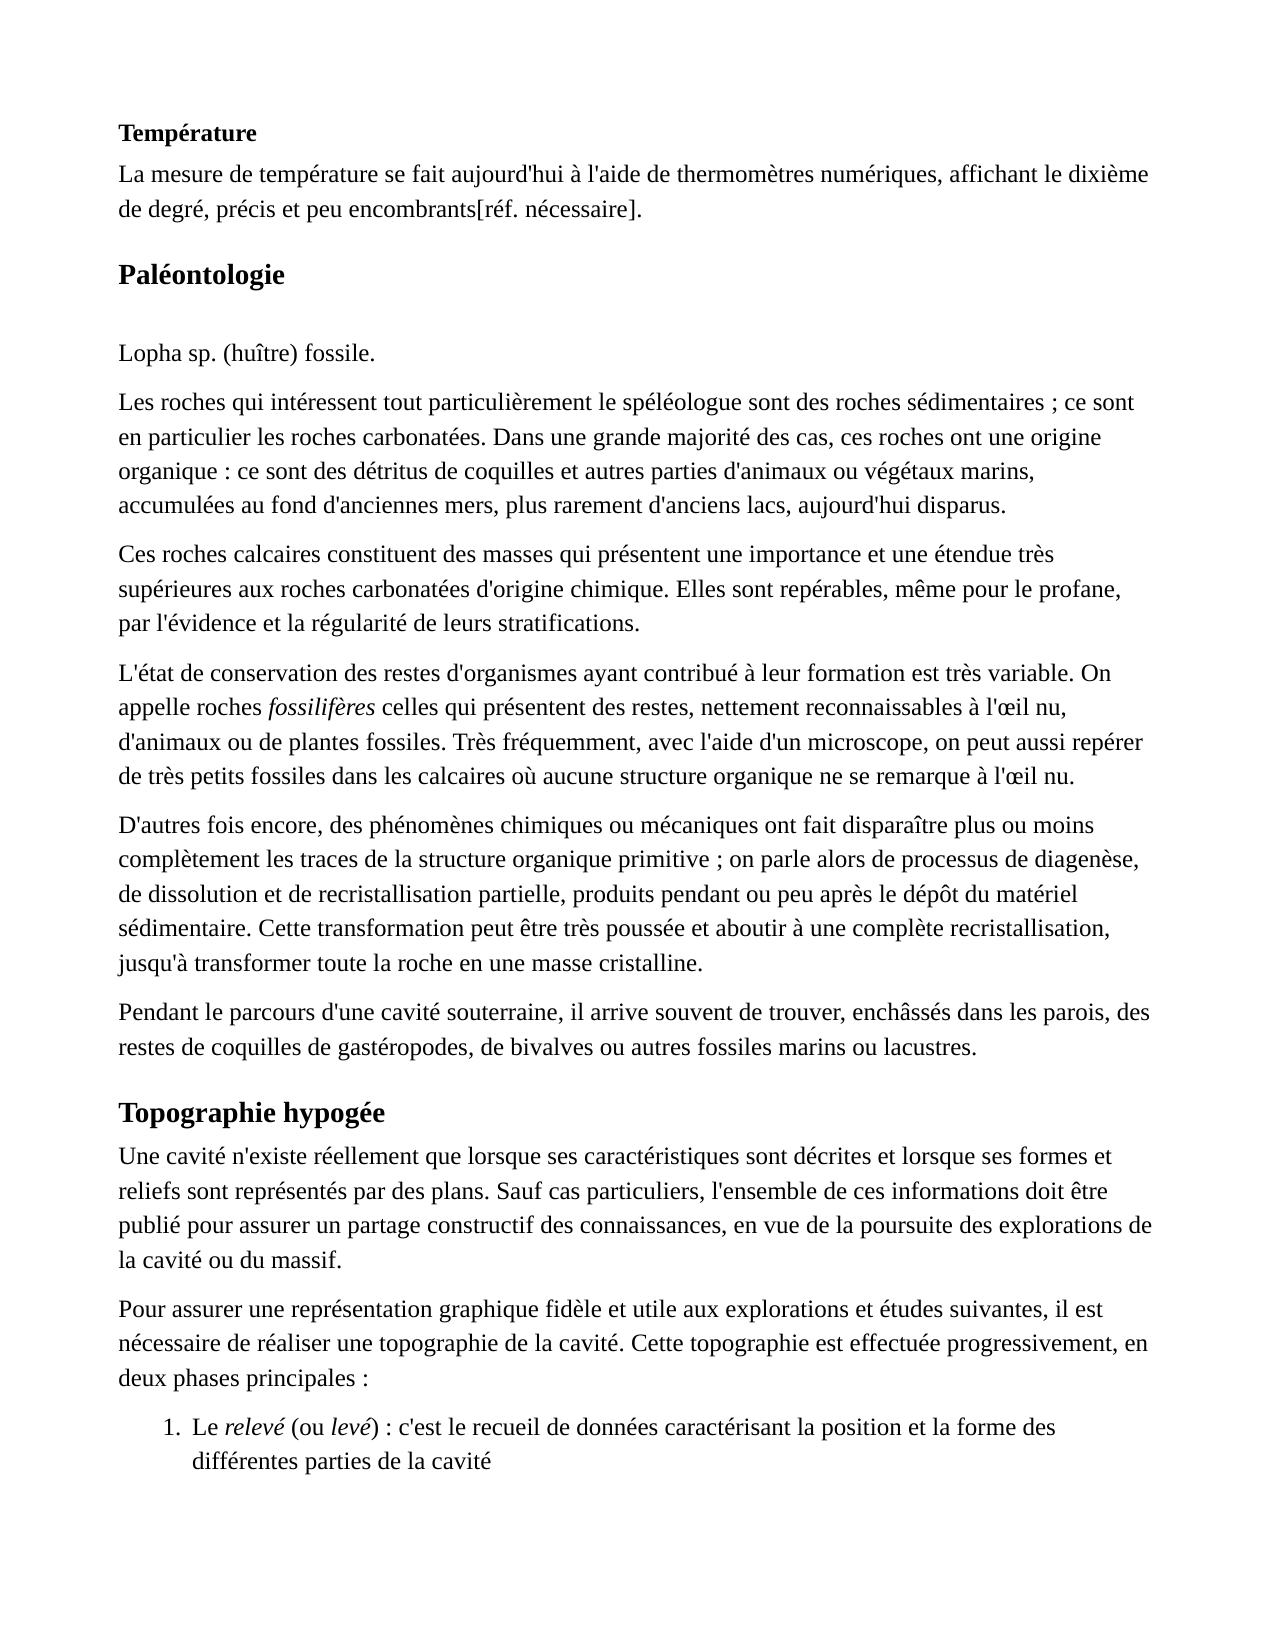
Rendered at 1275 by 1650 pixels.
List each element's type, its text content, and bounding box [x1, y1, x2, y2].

text Pour assurer une représentation graphique fidèle et utile aux explorations et études suivantes, il est nécessaire de réaliser une topographie de la cavité. Cette topographie est effectuée progressivement, en deux phases principales : [118, 1294, 1157, 1391]
text Ces roches calcaires constituent des masses qui présentent une importance et une étendue très supérieures aux roches carbonatées d'origine chimique. Elles sont repérables, même pour le profane, par l'évidence et la régularité de leurs stratifications. [118, 539, 1157, 637]
text Les roches qui intéressent tout particulièrement le spéléologue sont des roches sédimentaires ; ce sont en particulier les roches carbonatées. Dans une grande majorité des cas, ces roches ont une origine organique : ce sont des détritus de coquilles et autres parties d'animaux ou végétaux marins, accumulées au fond d'anciennes mers, plus rarement d'anciens lacs, aujourd'hui disparus. [118, 387, 1157, 519]
subtitle Topographie hypogée [118, 1095, 1157, 1129]
text Lopha sp. (huître) fossile. [118, 338, 1157, 367]
subtitle Paléontologie [118, 257, 1157, 291]
text D'autres fois encore, des phénomènes chimiques ou mécaniques ont fait disparaître plus ou moins complètement les traces de la structure organique primitive ; on parle alors de processus de diagenèse, de dissolution et de recristallisation partielle, produits pendant ou peu après le dépôt du matériel sédimentaire. Cette transformation peut être très poussée et aboutir à une complète recristallisation, jusqu'à transformer toute la roche en une masse cristalline. [118, 810, 1157, 977]
list Le relevé (ou levé) : c'est le recueil de données caractérisant la position et la forme des différentes parties de la cavité [162, 1412, 1157, 1475]
text L'état de conservation des restes d'organismes ayant contribué à leur formation est très variable. On appelle roches fossilifères celles qui présentent des restes, nettement reconnaissables à l'œil nu, d'animaux ou de plantes fossiles. Très fréquemment, avec l'aide d'un microscope, on peut aussi repérer de très petits fossiles dans les calcaires où aucune structure organique ne se remarque à l'œil nu. [118, 658, 1157, 790]
subtitle Température [118, 118, 1157, 147]
text Pendant le parcours d'une cavité souterraine, il arrive souvent de trouver, enchâssés dans les parois, des restes de coquilles de gastéropodes, de bivalves ou autres fossiles marins ou lacustres. [118, 997, 1157, 1060]
text La mesure de température se fait aujourd'hui à l'aide de thermomètres numériques, affichant le dixième de degré, précis et peu encombrants[réf. nécessaire]. [118, 159, 1157, 223]
text Une cavité n'existe réellement que lorsque ses caractéristiques sont décrites et lorsque ses formes et reliefs sont représentés par des plans. Sauf cas particuliers, l'ensemble de ces informations doit être publié pour assurer un partage constructif des connaissances, en vue de la poursuite des explorations de la cavité ou du massif. [118, 1141, 1157, 1273]
